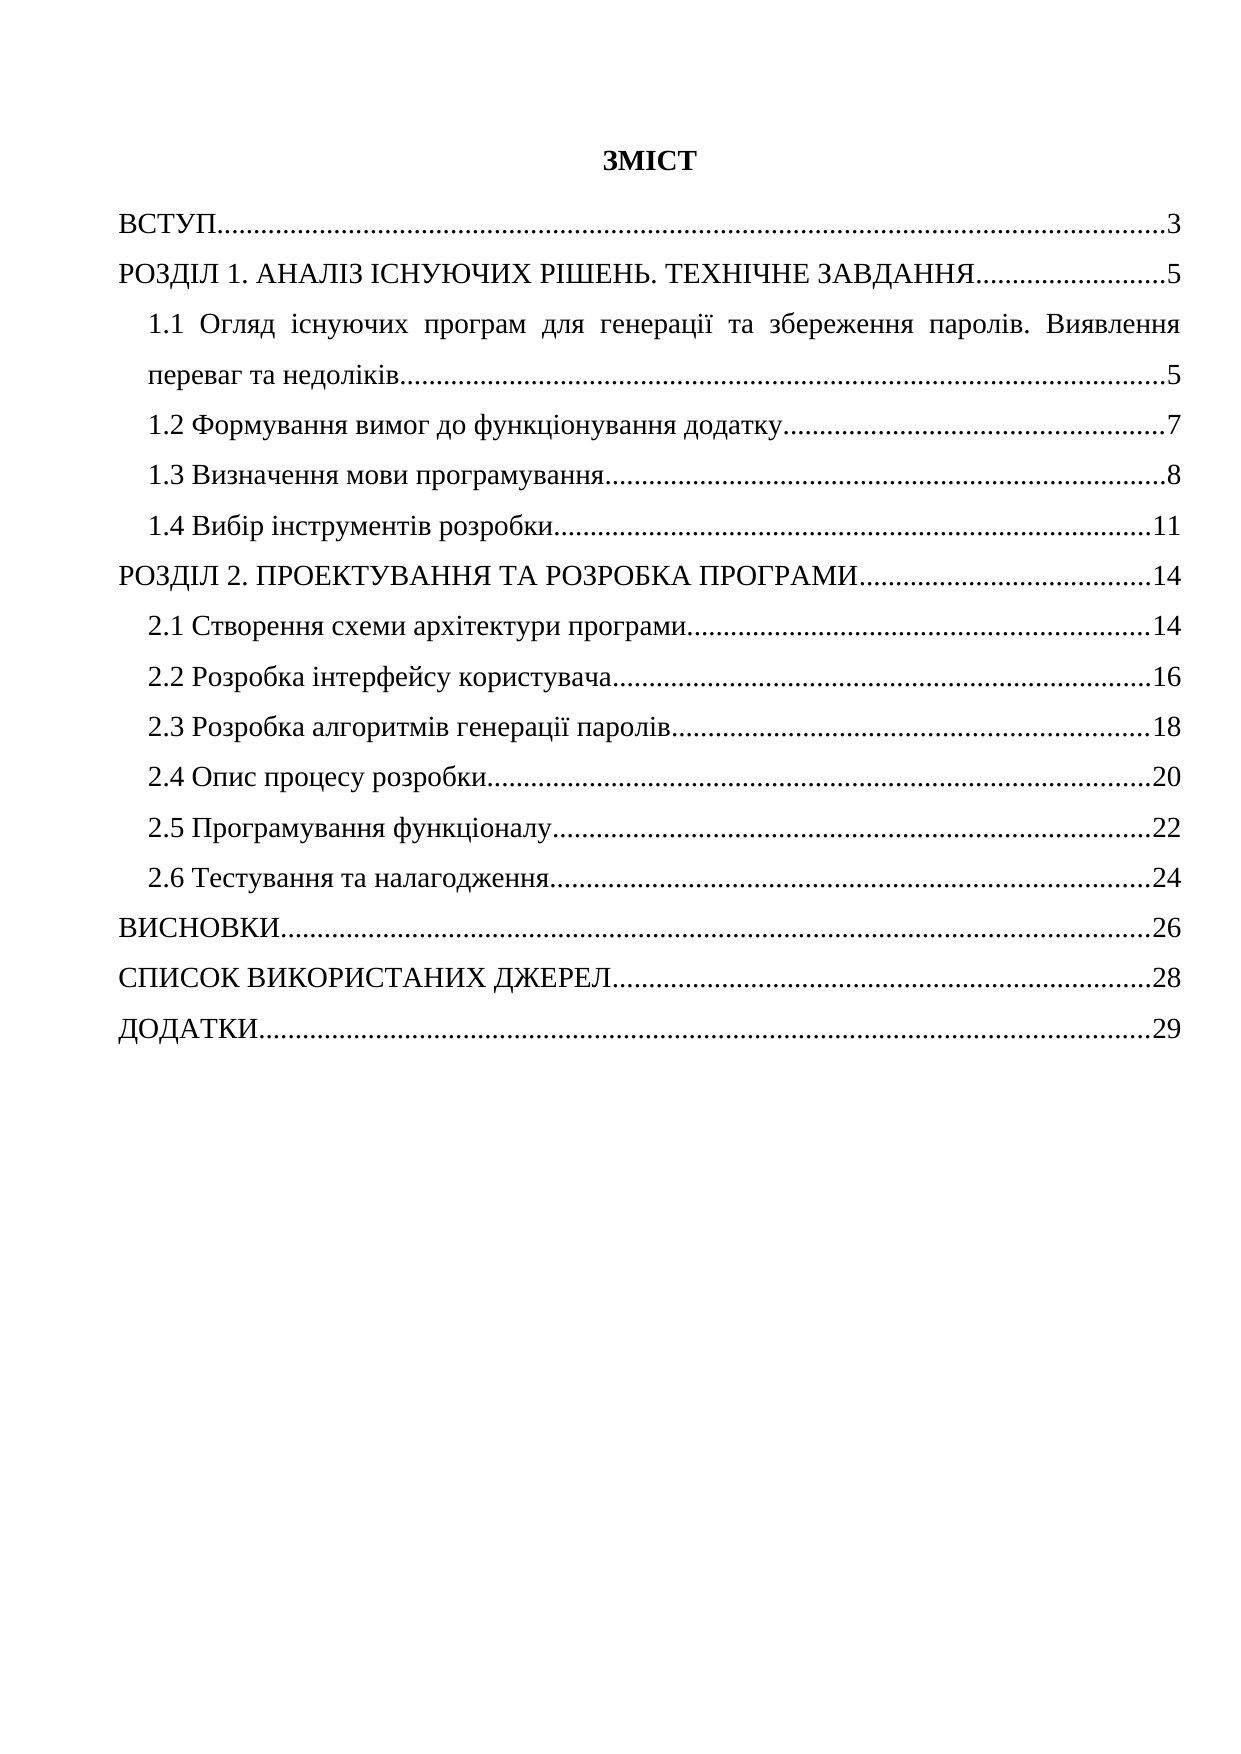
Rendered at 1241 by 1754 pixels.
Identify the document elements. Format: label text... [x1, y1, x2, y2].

text 1.1 Огляд існуючих програм для генерації та збереження паролів. Виявлення переваг та недоліків 5 [148, 307, 1181, 390]
text ДОДАТКИ 29 [118, 1011, 1181, 1044]
text 2.1 Створення схеми архітектури програми 14 [148, 608, 1181, 642]
text СПИСОК ВИКОРИСТАНИХ ДЖЕРЕЛ 28 [118, 961, 1181, 994]
text 2.3 Розробка алгоритмів генерації паролів 18 [148, 709, 1181, 743]
text 2.2 Розробка інтерфейсу користувача 16 [148, 659, 1181, 692]
text 2.6 Тестування та налагодження 24 [148, 860, 1181, 893]
text ВСТУП 3 [118, 206, 1181, 239]
text 2.4 Опис процесу розробки 20 [148, 759, 1181, 793]
text ВИСНОВКИ 26 [118, 910, 1181, 944]
text 2.5 Програмування функціоналу 22 [148, 810, 1181, 843]
text РОЗДІЛ 2. ПРОЕКТУВАННЯ ТА РОЗРОБКА ПРОГРАМИ 14 [118, 558, 1181, 592]
text 1.3 Визначення мови програмування 8 [148, 457, 1181, 491]
text 1.4 Вибір інструментів розробки 11 [148, 508, 1181, 541]
subtitle ЗМІСТ [118, 143, 1181, 177]
text РОЗДІЛ 1. АНАЛІЗ ІСНУЮЧИХ РІШЕНЬ. ТЕХНІЧНЕ ЗАВДАННЯ 5 [118, 256, 1181, 290]
text 1.2 Формування вимог до функціонування додатку 7 [148, 407, 1181, 441]
